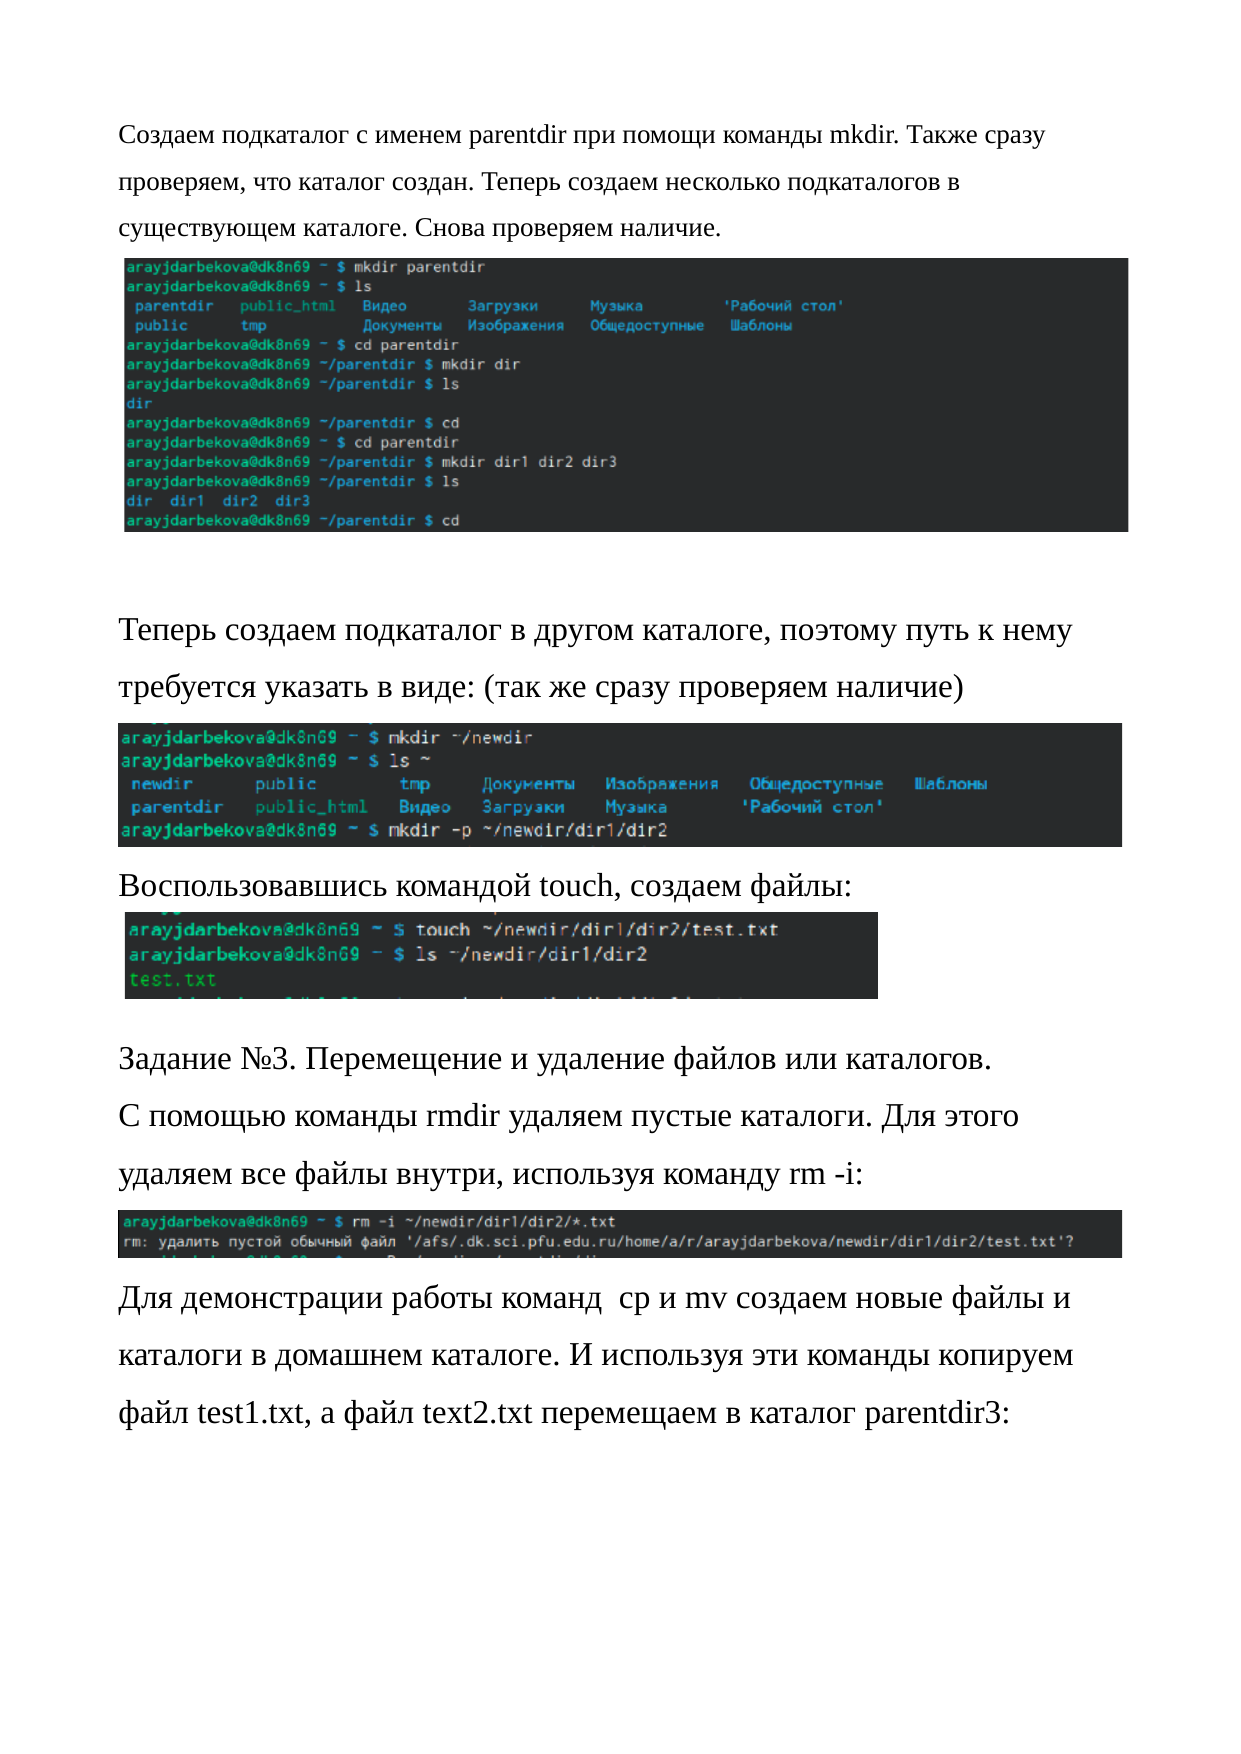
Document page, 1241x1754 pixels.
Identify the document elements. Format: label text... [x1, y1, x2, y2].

picture [118, 723, 1123, 847]
text Теперь создаем подкаталог в другом каталоге, поэтому путь к нему требуется указать в виде: (так же сразу проверяем наличие) [118, 609, 1122, 704]
text Создаем подкаталог с именем parentdir при помощи команды mkdir. Также сразу проверяем, что каталог создан. Теперь создаем несколько подкаталогов в существующем каталоге. Снова проверяем наличие. [118, 118, 1122, 243]
picture [124, 258, 1129, 532]
text С помощью команды rmdir удаляем пустые каталоги. Для этого удаляем все файлы внутри, используя команду rm -i: [118, 1096, 1122, 1191]
picture [124, 912, 878, 999]
text Воспользовавшись командой touch, создаем файлы: [118, 847, 1122, 904]
picture [118, 1210, 1123, 1258]
text Задание №3. Перемещение и удаление файлов или каталогов. [118, 1038, 1122, 1076]
text Для демонстрации работы команд cp и mv создаем новые файлы и каталоги в домашнем каталоге. И используя эти команды копируем файл test1.txt, а файл text2.txt перемещаем в каталог parentdir3: [118, 1258, 1122, 1430]
